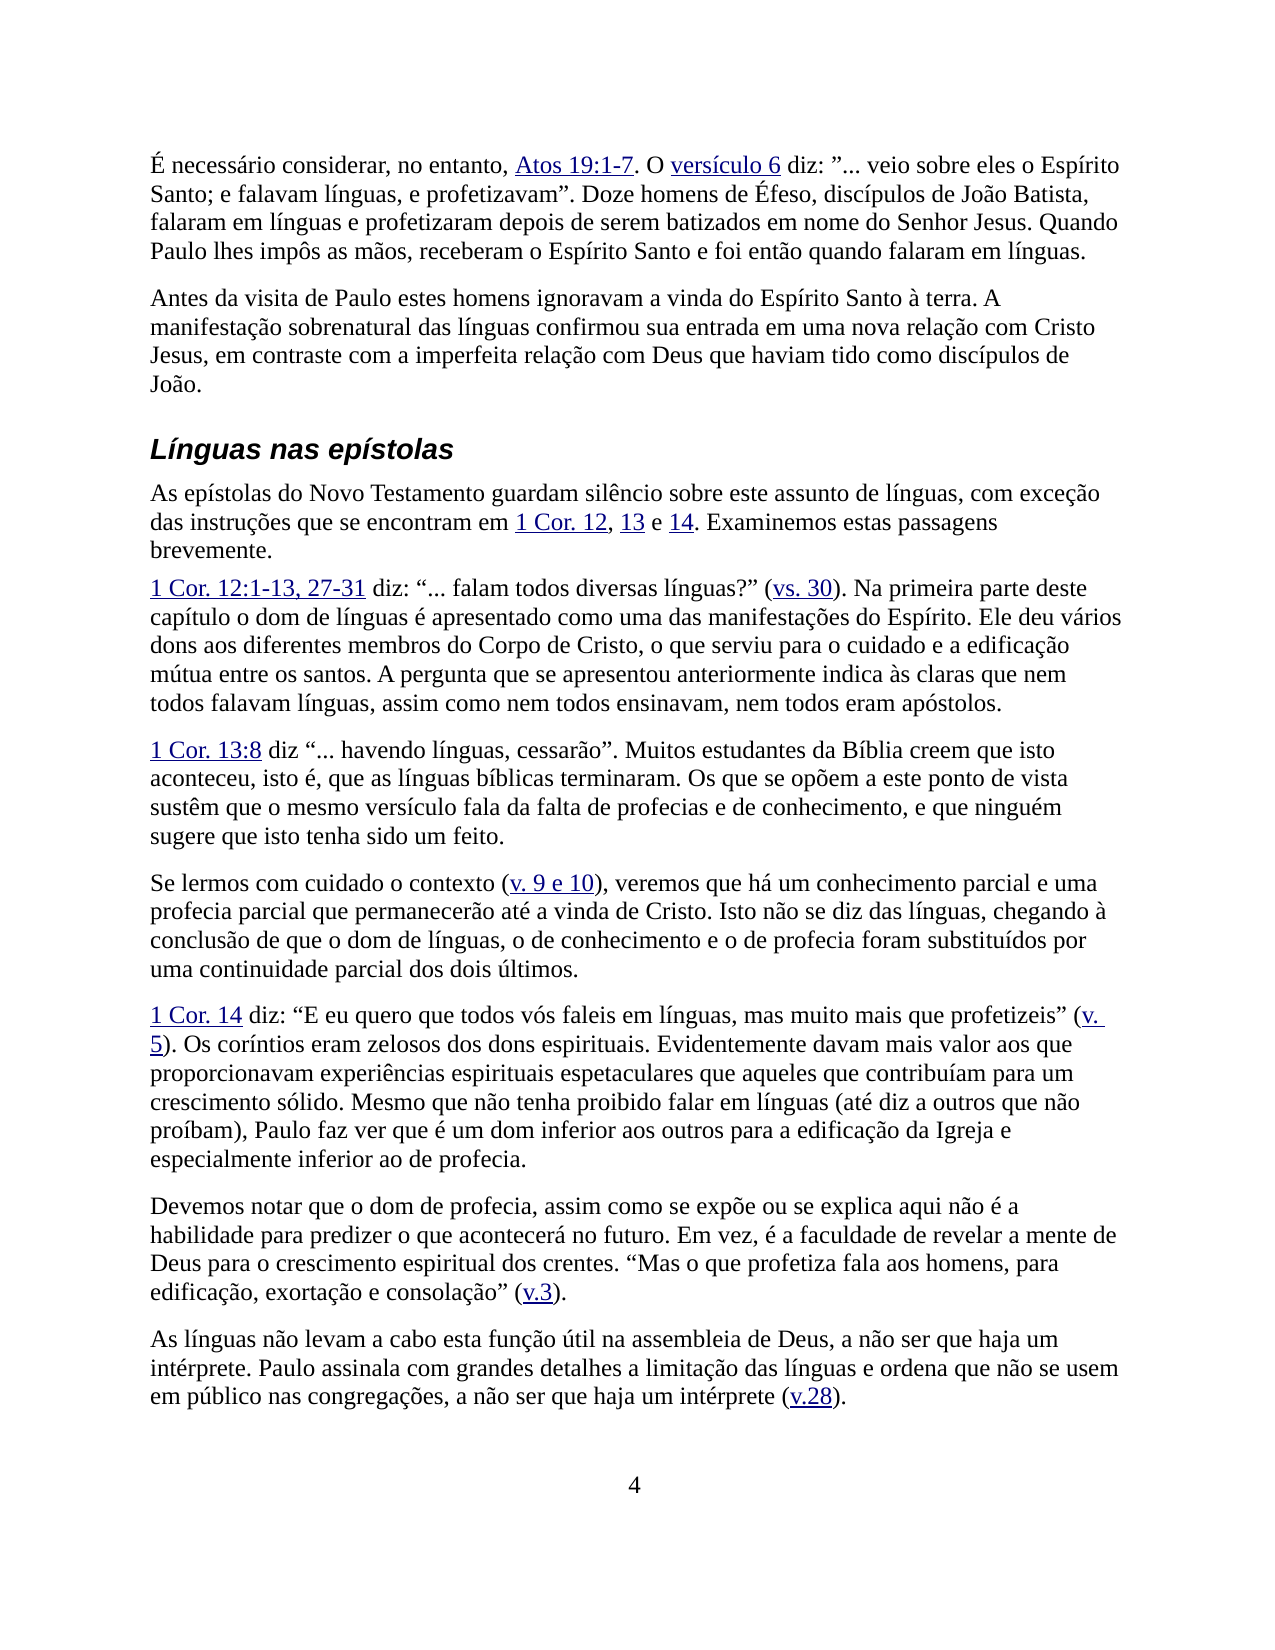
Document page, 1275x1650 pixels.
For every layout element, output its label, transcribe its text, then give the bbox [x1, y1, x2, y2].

text Devemos notar que o dom de profecia, assim como se expõe ou se explica aqui não é a habilidade para predizer o que acontecerá no futuro. Em vez, é a faculdade de revelar a mente de Deus para o crescimento espiritual dos crentes. “Mas o que profetiza fala aos homens, para edificação, exortação e consolação” (v.3). [150, 1191, 1125, 1306]
text Se lermos com cuidado o contexto (v. 9 e 10), veremos que há um conhecimento parcial e uma profecia parcial que permanecerão até a vinda de Cristo. Isto não se diz das línguas, chegando à conclusão de que o dom de línguas, o de conhecimento e o de profecia foram substituídos por uma continuidade parcial dos dois últimos. [150, 868, 1125, 983]
text É necessário considerar, no entanto, Atos 19:1-7. O versículo 6 diz: ”... veio sobre eles o Espírito Santo; e falavam línguas, e profetizavam”. Doze homens de Éfeso, discípulos de João Batista, falaram em línguas e profetizaram depois de serem batizados em nome do Senhor Jesus. Quando Paulo lhes impôs as mãos, receberam o Espírito Santo e foi então quando falaram em línguas. [150, 150, 1125, 265]
text 1 Cor. 14 diz: “E eu quero que todos vós faleis em línguas, mas muito mais que profetizeis” (v. 5). Os coríntios eram zelosos dos dons espirituais. Evidentemente davam mais valor aos que proporcionavam experiências espirituais espetaculares que aqueles que contribuíam para um crescimento sólido. Mesmo que não tenha proibido falar em línguas (até diz a outros que não proíbam), Paulo faz ver que é um dom inferior aos outros para a edificação da Igreja e especialmente inferior ao de profecia. [150, 1001, 1125, 1173]
text As línguas não levam a cabo esta função útil na assembleia de Deus, a não ser que haja um intérprete. Paulo assinala com grandes detalhes a limitação das línguas e ordena que não se usem em público nas congregações, a não ser que haja um intérprete (v.28). [150, 1324, 1125, 1410]
text As epístolas do Novo Testamento guardam silêncio sobre este assunto de línguas, com exceção das instruções que se encontram em 1 Cor. 12, 13 e 14. Examinemos estas passagens brevemente. [150, 478, 1125, 564]
subtitle Línguas nas epístolas [150, 432, 1125, 465]
text 1 Cor. 13:8 diz “... havendo línguas, cessarão”. Muitos estudantes da Bíblia creem que isto aconteceu, isto é, que as línguas bíblicas terminaram. Os que se opõem a este ponto de vista sustêm que o mesmo versículo fala da falta de profecias e de conhecimento, e que ninguém sugere que isto tenha sido um feito. [150, 735, 1125, 850]
text Antes da visita de Paulo estes homens ignoravam a vinda do Espírito Santo à terra. A manifestação sobrenatural das línguas confirmou sua entrada em uma nova relação com Cristo Jesus, em contraste com a imperfeita relação com Deus que haviam tido como discípulos de João. [150, 283, 1125, 398]
text 1 Cor. 12:1-13, 27-31 diz: “... falam todos diversas línguas?” (vs. 30). Na primeira parte deste capítulo o dom de línguas é apresentado como uma das manifestações do Espírito. Ele deu vários dons aos diferentes membros do Corpo de Cristo, o que serviu para o cuidado e a edificação mútua entre os santos. A pergunta que se apresentou anteriormente indica às claras que nem todos falavam línguas, assim como nem todos ensinavam, nem todos eram apóstolos. [150, 573, 1125, 717]
